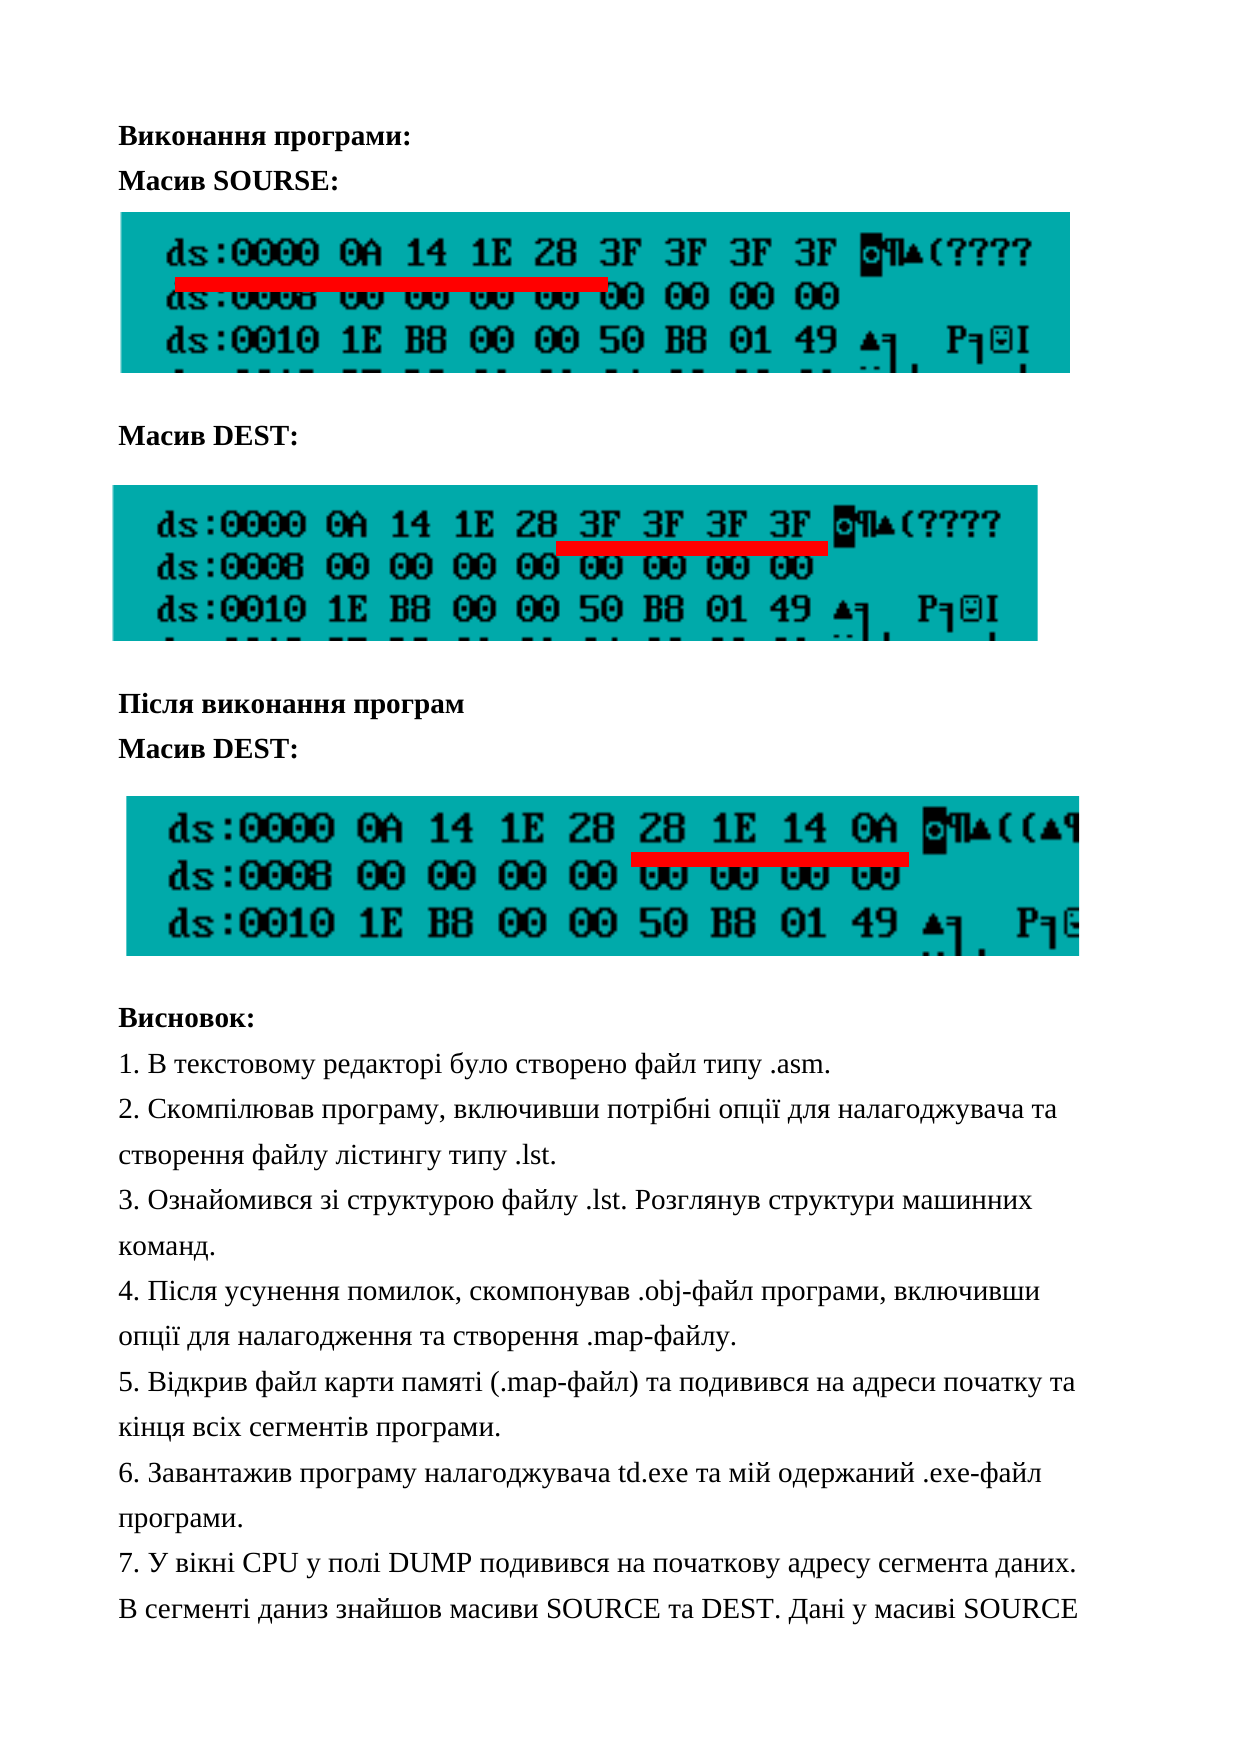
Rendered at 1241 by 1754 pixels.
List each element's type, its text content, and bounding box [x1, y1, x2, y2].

text 4. Після усунення помилок, скомпонував .obj-файл програми, включивши [118, 1273, 1122, 1307]
text Масив DEST: [118, 418, 1122, 451]
text опції для налагодження та створення .map-файлу. [118, 1318, 1122, 1352]
text Виконання програми: [118, 118, 1122, 152]
text Після виконання програм [118, 686, 1122, 720]
text команд. [118, 1228, 1122, 1261]
text Висновок: [118, 1001, 1122, 1034]
text програми. [118, 1500, 1122, 1534]
text 1. В текстовому редакторі було створено файл типу .asm. [118, 1046, 1122, 1079]
text створення файлу лістингу типу .lst. [118, 1137, 1122, 1170]
text В сегменті даниз знайшов масиви SOURCE та DEST. Дані у масиві SOURCE [118, 1591, 1122, 1624]
picture [119, 212, 1070, 373]
text 2. Скомпілював програму, включивши потрібні опції для налагоджувача та [118, 1091, 1122, 1125]
text Масив SOURSE: [118, 163, 1122, 197]
text 7. У вікні CPU у полі DUMP подивився на початкову адресу сегмента даних. [118, 1546, 1122, 1579]
picture [111, 485, 1038, 641]
text 3. Ознайомився зі структурою файлу .lst. Розглянув структури машинних [118, 1182, 1122, 1216]
picture [126, 796, 1080, 956]
text 5. Відкрив файл карти памяті (.map-файл) та подивився на адреси початку та [118, 1364, 1122, 1397]
text Масив DEST: [118, 732, 1122, 765]
text кінця всіх сегментів програми. [118, 1409, 1122, 1443]
text 6. Завантажив програму налагоджувача td.exe та мій одержаний .exe-файл [118, 1455, 1122, 1488]
